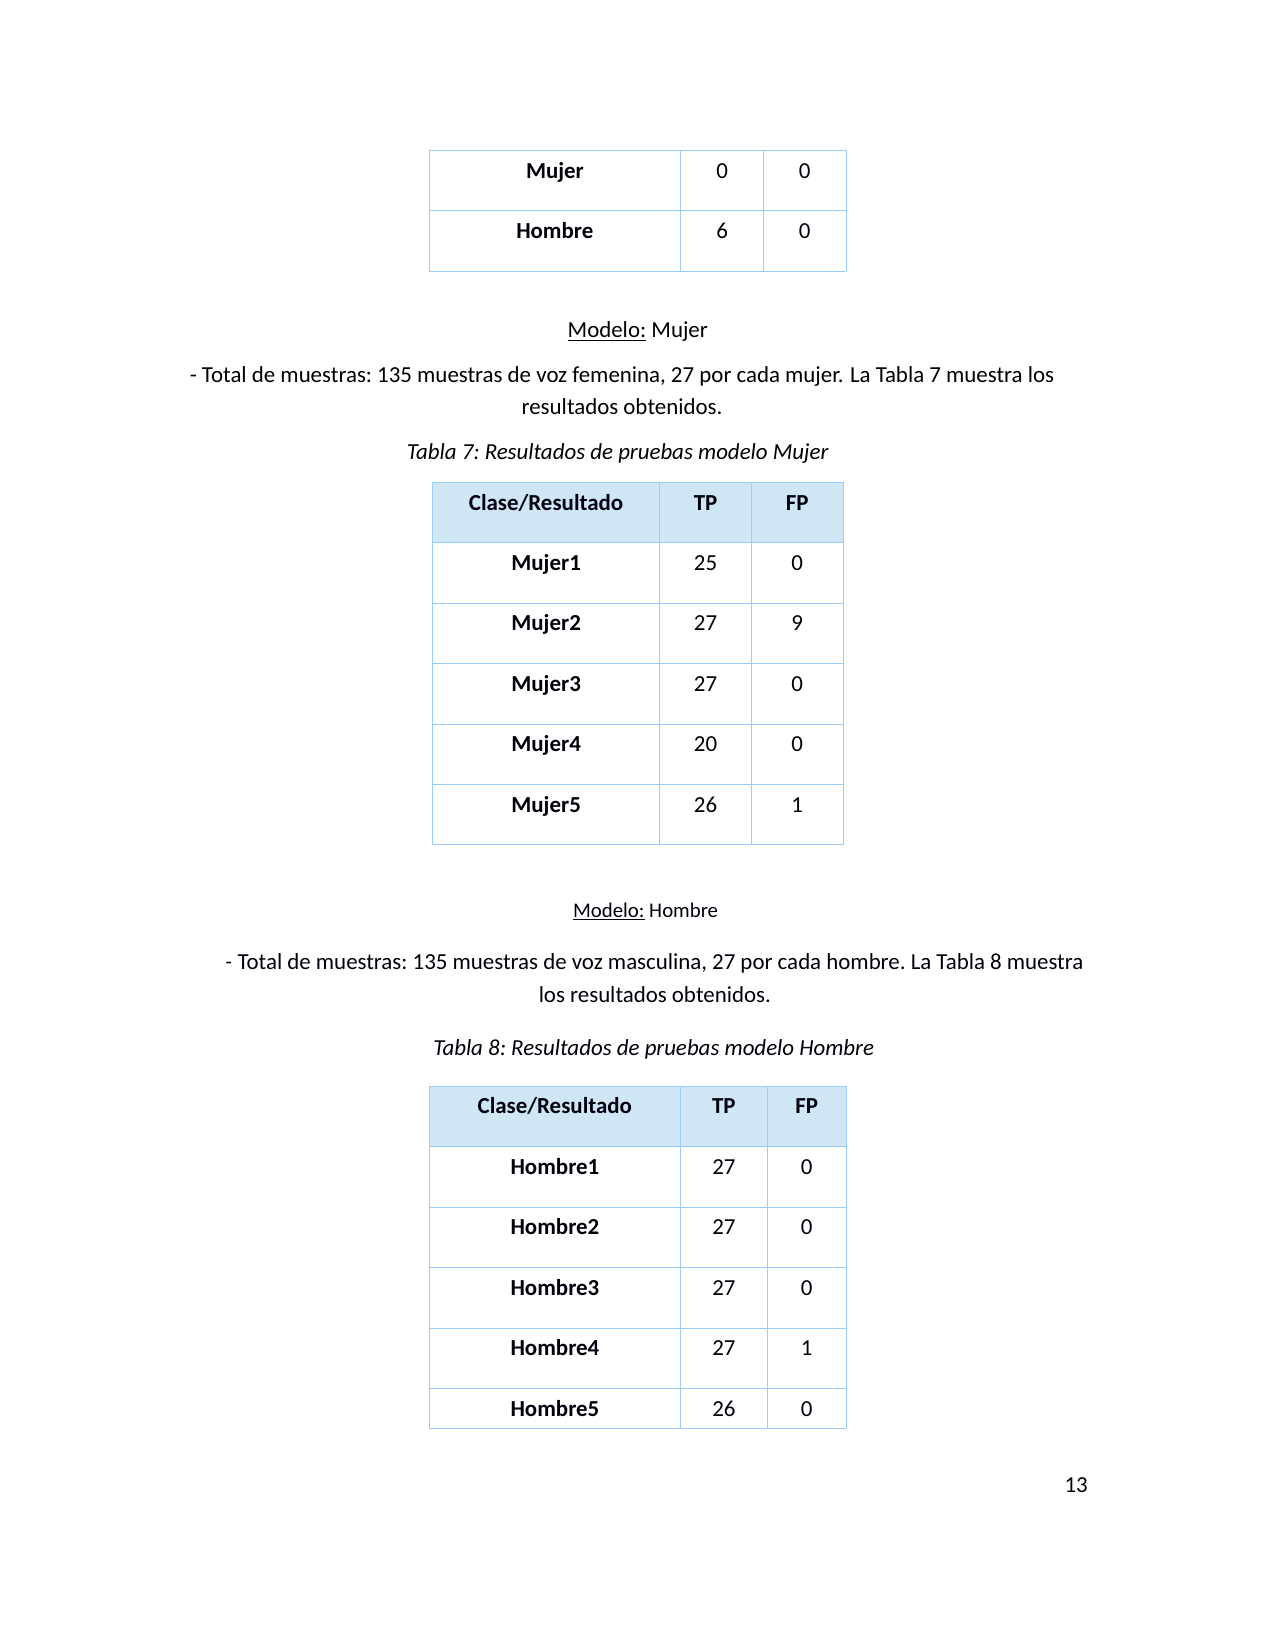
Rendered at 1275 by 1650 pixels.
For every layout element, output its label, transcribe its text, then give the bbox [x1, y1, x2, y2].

table_cell 9 [752, 604, 843, 663]
table_header Clase/Resultado [433, 483, 659, 542]
table_header Clase/Resultado [430, 1087, 680, 1146]
table_cell 27 [681, 1268, 767, 1327]
table_cell Mujer2 [433, 604, 659, 663]
table_cell 6 [681, 211, 763, 271]
table_header FP [768, 1087, 846, 1146]
table_cell Mujer3 [433, 664, 659, 723]
table_cell 0 [752, 725, 843, 784]
table_cell 1 [768, 1329, 846, 1388]
text Modelo: Mujer [187, 316, 1087, 344]
table_cell 0 [752, 664, 843, 723]
table_header FP [752, 483, 843, 542]
text Tabla 7: Resultados de pruebas modelo Mujer [187, 437, 1050, 465]
table_cell Mujer1 [433, 543, 659, 603]
table_cell 27 [681, 1208, 767, 1267]
table_cell 0 [768, 1389, 846, 1427]
table_cell Mujer5 [433, 785, 659, 844]
table_cell 27 [660, 664, 751, 723]
list - Total de muestras: 135 muestras de voz masculina, 27 por cada hombre. La Tabla 8 muestra los resultados obtenidos. [222, 947, 1087, 1008]
table_cell Hombre5 [430, 1389, 680, 1427]
table_header TP [681, 1087, 767, 1146]
table_cell 0 [764, 211, 846, 271]
table_cell Mujer [430, 151, 680, 210]
table_cell Hombre2 [430, 1208, 680, 1267]
table_cell 0 [681, 151, 763, 210]
table_header TP [660, 483, 751, 542]
table_cell 0 [752, 543, 843, 603]
table_cell 20 [660, 725, 751, 784]
list Tabla 8: Resultados de pruebas modelo Hombre [222, 1033, 1087, 1061]
table_cell 26 [681, 1389, 767, 1427]
table_cell Hombre3 [430, 1268, 680, 1327]
text - Total de muestras: 135 muestras de voz femenina, 27 por cada mujer. La Tabla 7 muestra los resultados obtenidos. [187, 360, 1056, 421]
table_cell Hombre [430, 211, 680, 271]
table_cell 27 [660, 604, 751, 663]
table_cell Hombre1 [430, 1147, 680, 1207]
table_cell Mujer4 [433, 725, 659, 784]
table_cell 0 [768, 1208, 846, 1267]
table_cell 1 [752, 785, 843, 844]
table_cell 27 [681, 1147, 767, 1207]
table_cell 25 [660, 543, 751, 603]
table_cell Hombre4 [430, 1329, 680, 1388]
text Modelo: Hombre [203, 897, 1087, 923]
table_cell 26 [660, 785, 751, 844]
table_cell 27 [681, 1329, 767, 1388]
table_cell 0 [768, 1268, 846, 1327]
table_cell 0 [768, 1147, 846, 1207]
table_cell 0 [764, 151, 846, 210]
